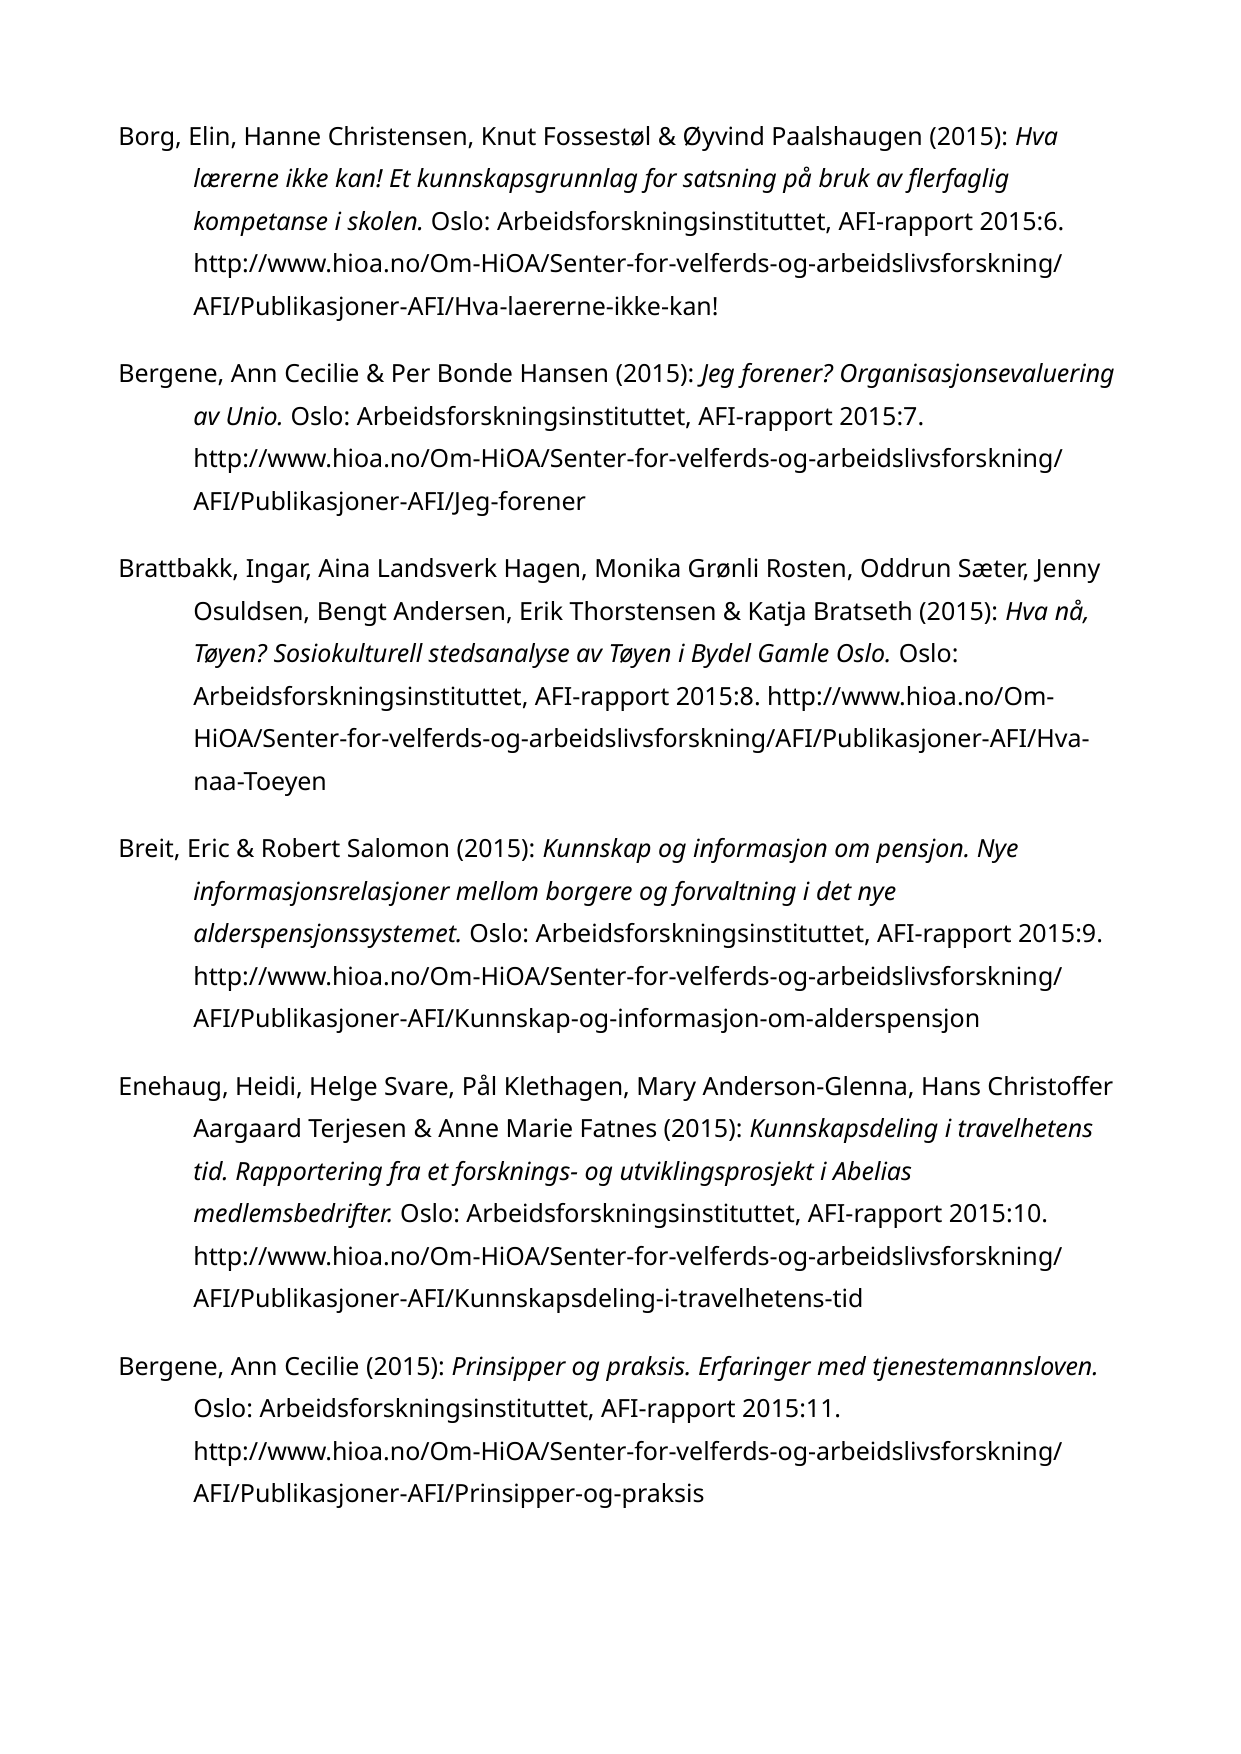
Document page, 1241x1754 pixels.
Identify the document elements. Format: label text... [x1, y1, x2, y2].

list Bergene, Ann Cecilie (2015): Prinsipper og praksis. Erfaringer med tjenestemannsloven. Oslo: Arbeidsforskningsinstituttet, AFI-rapport 2015:11. http://www.hioa.no/Om-HiOA/Senter-for-velferds-og-arbeidslivsforskning/AFI/Publikasjoner-AFI/Prinsipper-og-praksis [118, 1348, 1122, 1510]
list Bergene, Ann Cecilie & Per Bonde Hansen (2015): Jeg forener? Organisasjonsevaluering av Unio. Oslo: Arbeidsforskningsinstituttet, AFI-rapport 2015:7. http://www.hioa.no/Om-HiOA/Senter-for-velferds-og-arbeidslivsforskning/AFI/Publikasjoner-AFI/Jeg-forener [118, 356, 1122, 517]
list Breit, Eric & Robert Salomon (2015): Kunnskap og informasjon om pensjon. Nye informasjonsrelasjoner mellom borgere og forvaltning i det nye alderspensjonssystemet. Oslo: Arbeidsforskningsinstituttet, AFI-rapport 2015:9. http://www.hioa.no/Om-HiOA/Senter-for-velferds-og-arbeidslivsforskning/AFI/Publikasjoner-AFI/Kunnskap-og-informasjon-om-alderspensjon [118, 831, 1122, 1035]
list Borg, Elin, Hanne Christensen, Knut Fossestøl & Øyvind Paalshaugen (2015): Hva lærerne ikke kan! Et kunnskapsgrunnlag for satsning på bruk av flerfaglig kompetanse i skolen. Oslo: Arbeidsforskningsinstituttet, AFI-rapport 2015:6. http://www.hioa.no/Om-HiOA/Senter-for-velferds-og-arbeidslivsforskning/AFI/Publikasjoner-AFI/Hva-laererne-ikke-kan! [118, 118, 1122, 322]
list Brattbakk, Ingar, Aina Landsverk Hagen, Monika Grønli Rosten, Oddrun Sæter, Jenny Osuldsen, Bengt Andersen, Erik Thorstensen & Katja Bratseth (2015): Hva nå, Tøyen? Sosiokulturell stedsanalyse av Tøyen i Bydel Gamle Oslo. Oslo: Arbeidsforskningsinstituttet, AFI-rapport 2015:8. http://www.hioa.no/Om-HiOA/Senter-for-velferds-og-arbeidslivsforskning/AFI/Publikasjoner-AFI/Hva-naa-Toeyen [118, 551, 1122, 797]
list Enehaug, Heidi, Helge Svare, Pål Klethagen, Mary Anderson-Glenna, Hans Christoffer Aargaard Terjesen & Anne Marie Fatnes (2015): Kunnskapsdeling i travelhetens tid. Rapportering fra et forsknings- og utviklingsprosjekt i Abelias medlemsbedrifter. Oslo: Arbeidsforskningsinstituttet, AFI-rapport 2015:10. http://www.hioa.no/Om-HiOA/Senter-for-velferds-og-arbeidslivsforskning/AFI/Publikasjoner-AFI/Kunnskapsdeling-i-travelhetens-tid [118, 1068, 1122, 1315]
